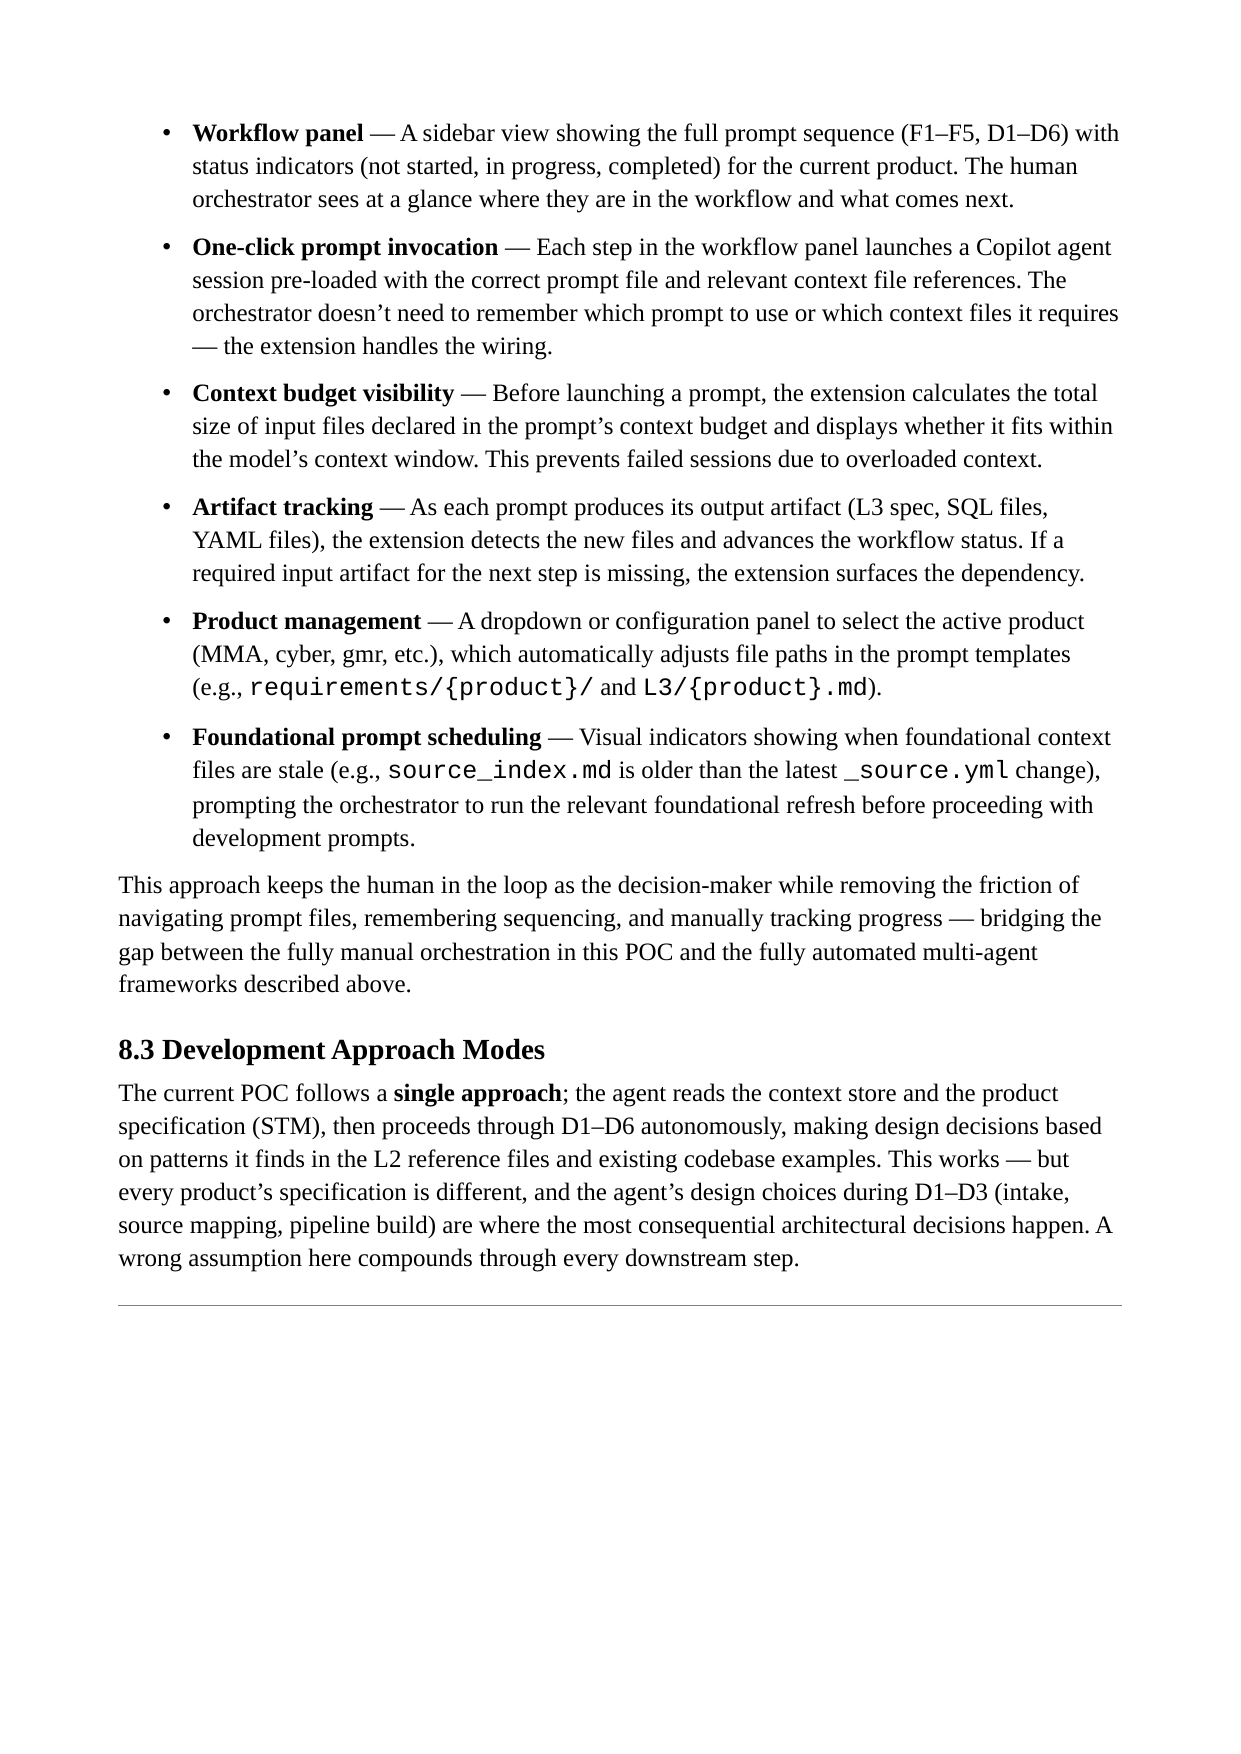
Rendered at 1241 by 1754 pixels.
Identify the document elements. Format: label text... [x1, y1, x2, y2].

list Product management — A dropdown or configuration panel to select the active product (MMA, cyber, gmr, etc.), which automatically adjusts file paths in the prompt templates (e.g., requirements/{product}/ and L3/{product}.md). [162, 606, 1122, 703]
list Artifact tracking — As each prompt produces its output artifact (L3 spec, SQL files, YAML files), the extension detects the new files and advances the workflow status. If a required input artifact for the next step is missing, the extension surfaces the dependency. [162, 492, 1122, 587]
text This approach keeps the human in the loop as the decision-maker while removing the friction of navigating prompt files, remembering sequencing, and manually tracking progress — bridging the gap between the fully manual orchestration in this POC and the fully automated multi-agent frameworks described above. [118, 871, 1122, 998]
text The current POC follows a single approach; the agent reads the context store and the product specification (STM), then proceeds through D1–D6 autonomously, making design decisions based on patterns it finds in the L2 reference files and existing codebase examples. This works — but every product’s specification is different, and the agent’s design choices during D1–D3 (intake, source mapping, pipeline build) are where the most consequential architectural decisions happen. A wrong assumption here compounds through every downstream step. [118, 1078, 1122, 1272]
subtitle 8.3 Development Approach Modes [118, 1032, 1122, 1065]
list Context budget visibility — Before launching a prompt, the extension calculates the total size of input files declared in the prompt’s context budget and displays whether it fits within the model’s context window. This prevents failed sessions due to overloaded context. [162, 378, 1122, 473]
list Workflow panel — A sidebar view showing the full prompt sequence (F1–F5, D1–D6) with status indicators (not started, in progress, completed) for the current product. The human orchestrator sees at a glance where they are in the workflow and what comes next. [162, 118, 1122, 213]
list Foundational prompt scheduling — Visual indicators showing when foundational context files are stale (e.g., source_index.md is older than the latest _source.yml change), prompting the orchestrator to run the relevant foundational refresh before proceeding with development prompts. [162, 722, 1122, 852]
list One-click prompt invocation — Each step in the workflow panel launches a Copilot agent session pre-loaded with the correct prompt file and relevant context file references. The orchestrator doesn’t need to remember which prompt to use or which context files it requires — the extension handles the wiring. [162, 232, 1122, 359]
